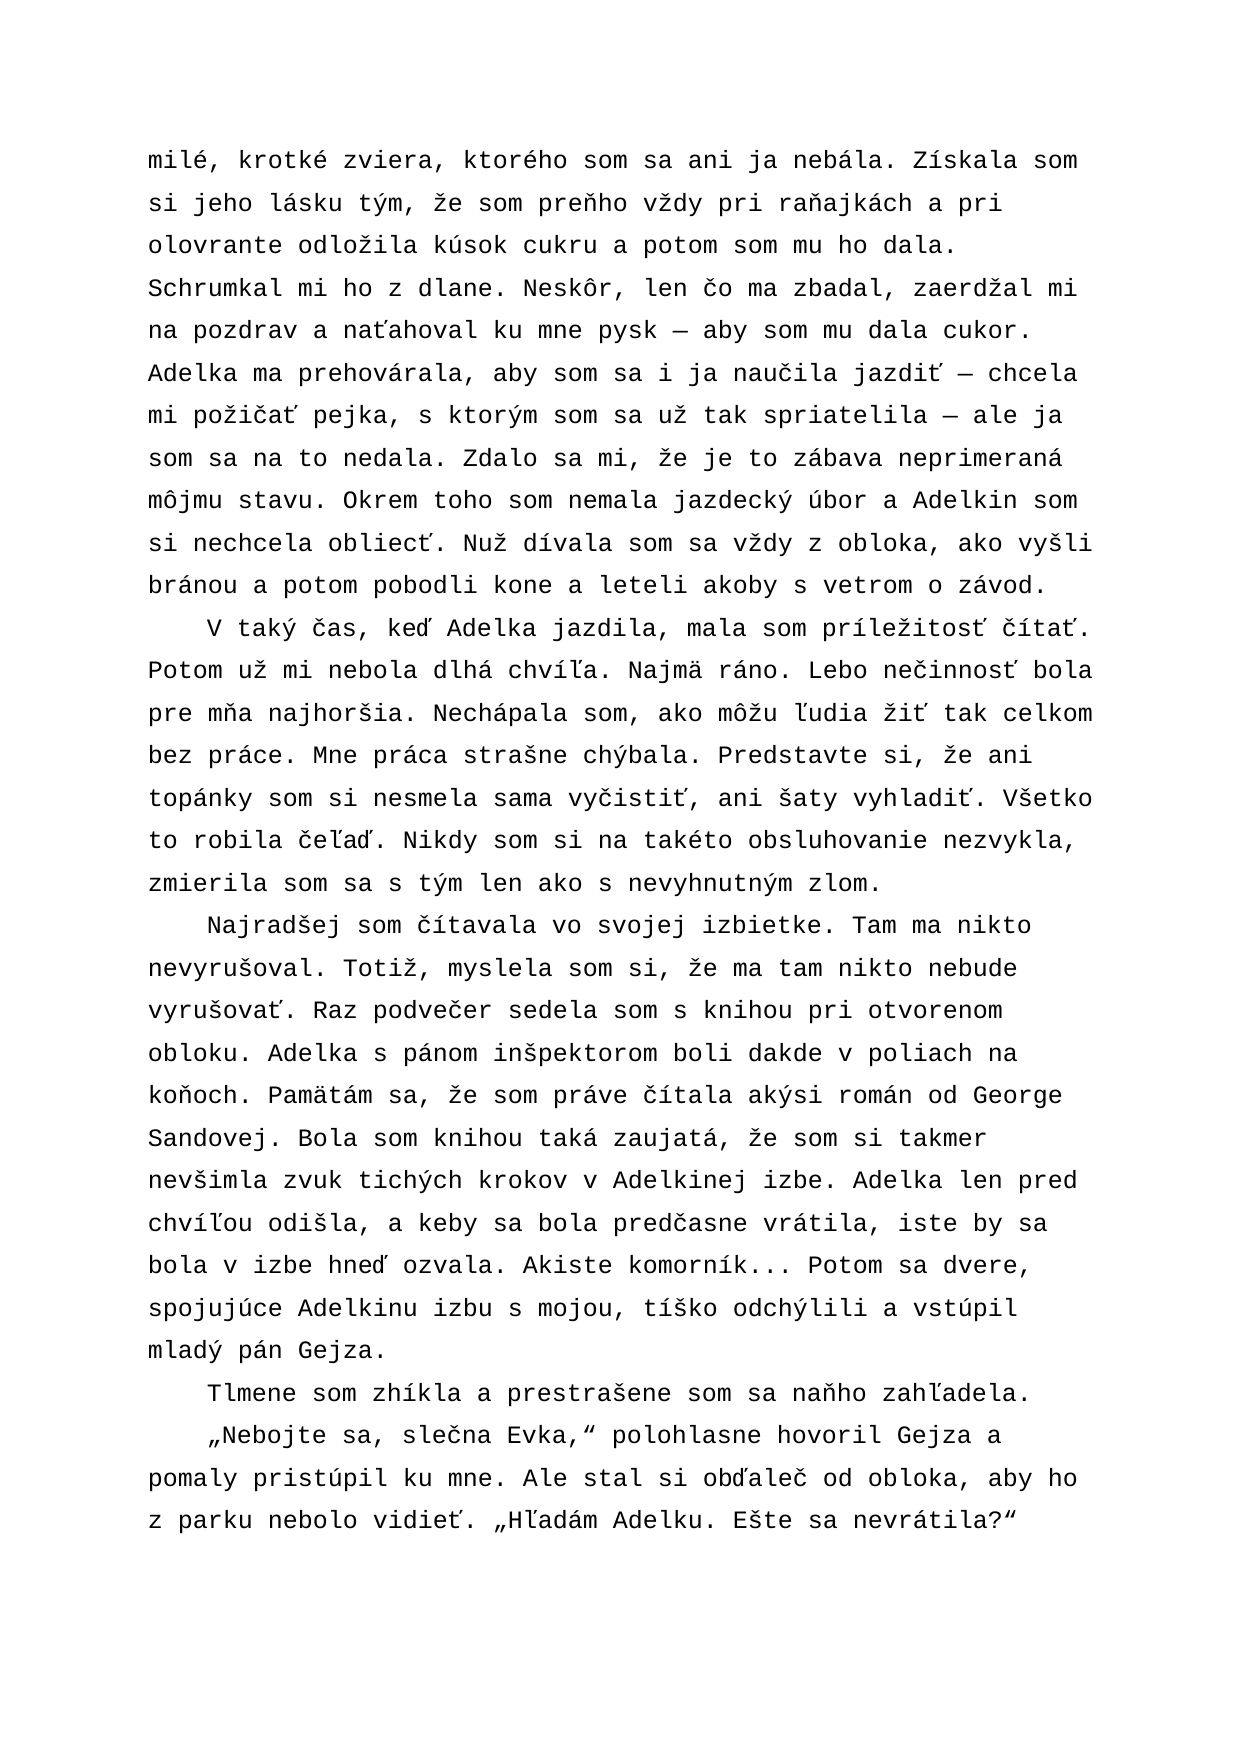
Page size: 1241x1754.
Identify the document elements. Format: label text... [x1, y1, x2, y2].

text Najradšej som čítavala vo svojej izbietke. Tam ma nikto nevyrušoval. Totiž, myslela som si, že ma tam nikto nebude vyrušovať. Raz podvečer sedela som s knihou pri otvorenom obloku. Adelka s pánom inšpektorom boli dakde v poliach na koňoch. Pamätám sa, že som práve čítala akýsi román od George Sandovej. Bola som knihou taká zaujatá, že som si takmer nevšimla zvuk tichých krokov v Adelkinej izbe. Adelka len pred chvíľou odišla, a keby sa bola predčasne vrátila, iste by sa bola v izbe hneď ozvala. Akiste komorník... Potom sa dvere, spojujúce Adelkinu izbu s mojou, tíško odchýlili a vstúpil mladý pán Gejza. [148, 913, 1093, 1366]
text Tlmene som zhíkla a prestrašene som sa naňho zahľadela. [148, 1380, 1093, 1408]
text „Nebojte sa, slečna Evka,“ polohlasne hovoril Gejza a pomaly pristúpil ku mne. Ale stal si obďaleč od obloka, aby ho z parku nebolo vidieť. „Hľadám Adelku. Ešte sa nevrátila?“ [148, 1423, 1093, 1536]
text milé, krotké zviera, ktorého som sa ani ja nebála. Získala som si jeho lásku tým, že som preňho vždy pri raňajkách a pri olovrante odložila kúsok cukru a potom som mu ho dala. Schrumkal mi ho z dlane. Neskôr, len čo ma zbadal, zaerdžal mi na pozdrav a naťahoval ku mne pysk — aby som mu dala cukor. Adelka ma prehovárala, aby som sa i ja naučila jazdiť — chcela mi požičať pejka, s ktorým som sa už tak spriatelila — ale ja som sa na to nedala. Zdalo sa mi, že je to zábava neprimeraná môjmu stavu. Okrem toho som nemala jazdecký úbor a Adelkin som si nechcela obliecť. Nuž dívala som sa vždy z obloka, ako vyšli bránou a potom pobodli kone a leteli akoby s vetrom o závod. [148, 148, 1093, 601]
text V taký čas, keď Adelka jazdila, mala som príležitosť čítať. Potom už mi nebola dlhá chvíľa. Najmä ráno. Lebo nečinnosť bola pre mňa najhoršia. Nechápala som, ako môžu ľudia žiť tak celkom bez práce. Mne práca strašne chýbala. Predstavte si, že ani topánky som si nesmela sama vyčistiť, ani šaty vyhladiť. Všetko to robila čeľaď. Nikdy som si na takéto obsluhovanie nezvykla, zmierila som sa s tým len ako s nevyhnutným zlom. [148, 615, 1093, 898]
